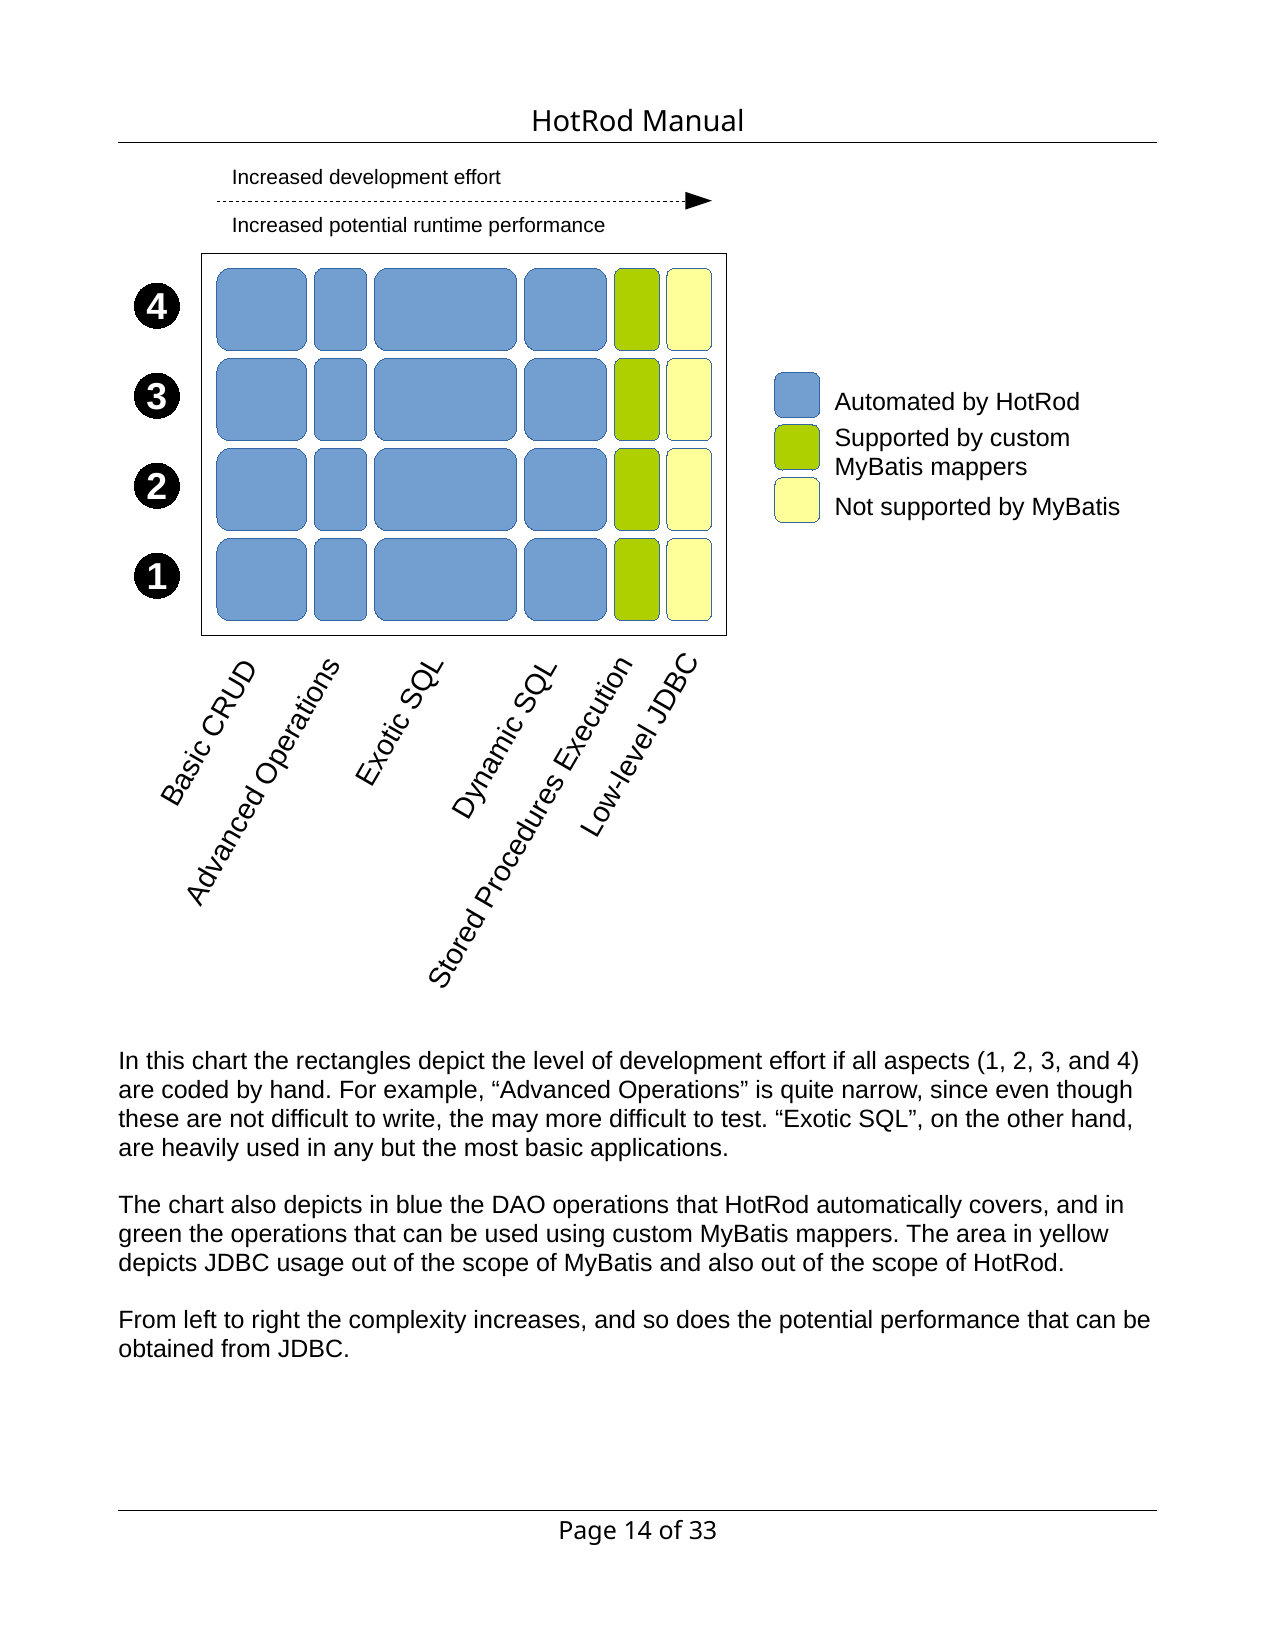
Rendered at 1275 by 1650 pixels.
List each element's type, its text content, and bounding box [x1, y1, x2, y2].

text In this chart the rectangles depict the level of development effort if all aspects (1, 2, 3, and 4) are coded by hand. For example, “Advanced Operations” is quite narrow, since even though these are not difficult to write, the may more difficult to test. “Exotic SQL”, on the other hand, are heavily used in any but the most basic applications. [118, 1046, 1157, 1161]
text The chart also depicts in blue the DAO operations that HotRod automatically covers, and in green the operations that can be used using custom MyBatis mappers. The area in yellow depicts JDBC usage out of the scope of MyBatis and also out of the scope of HotRod. [118, 1190, 1157, 1276]
text From left to right the complexity increases, and so does the potential performance that can be obtained from JDBC. [118, 1305, 1157, 1363]
